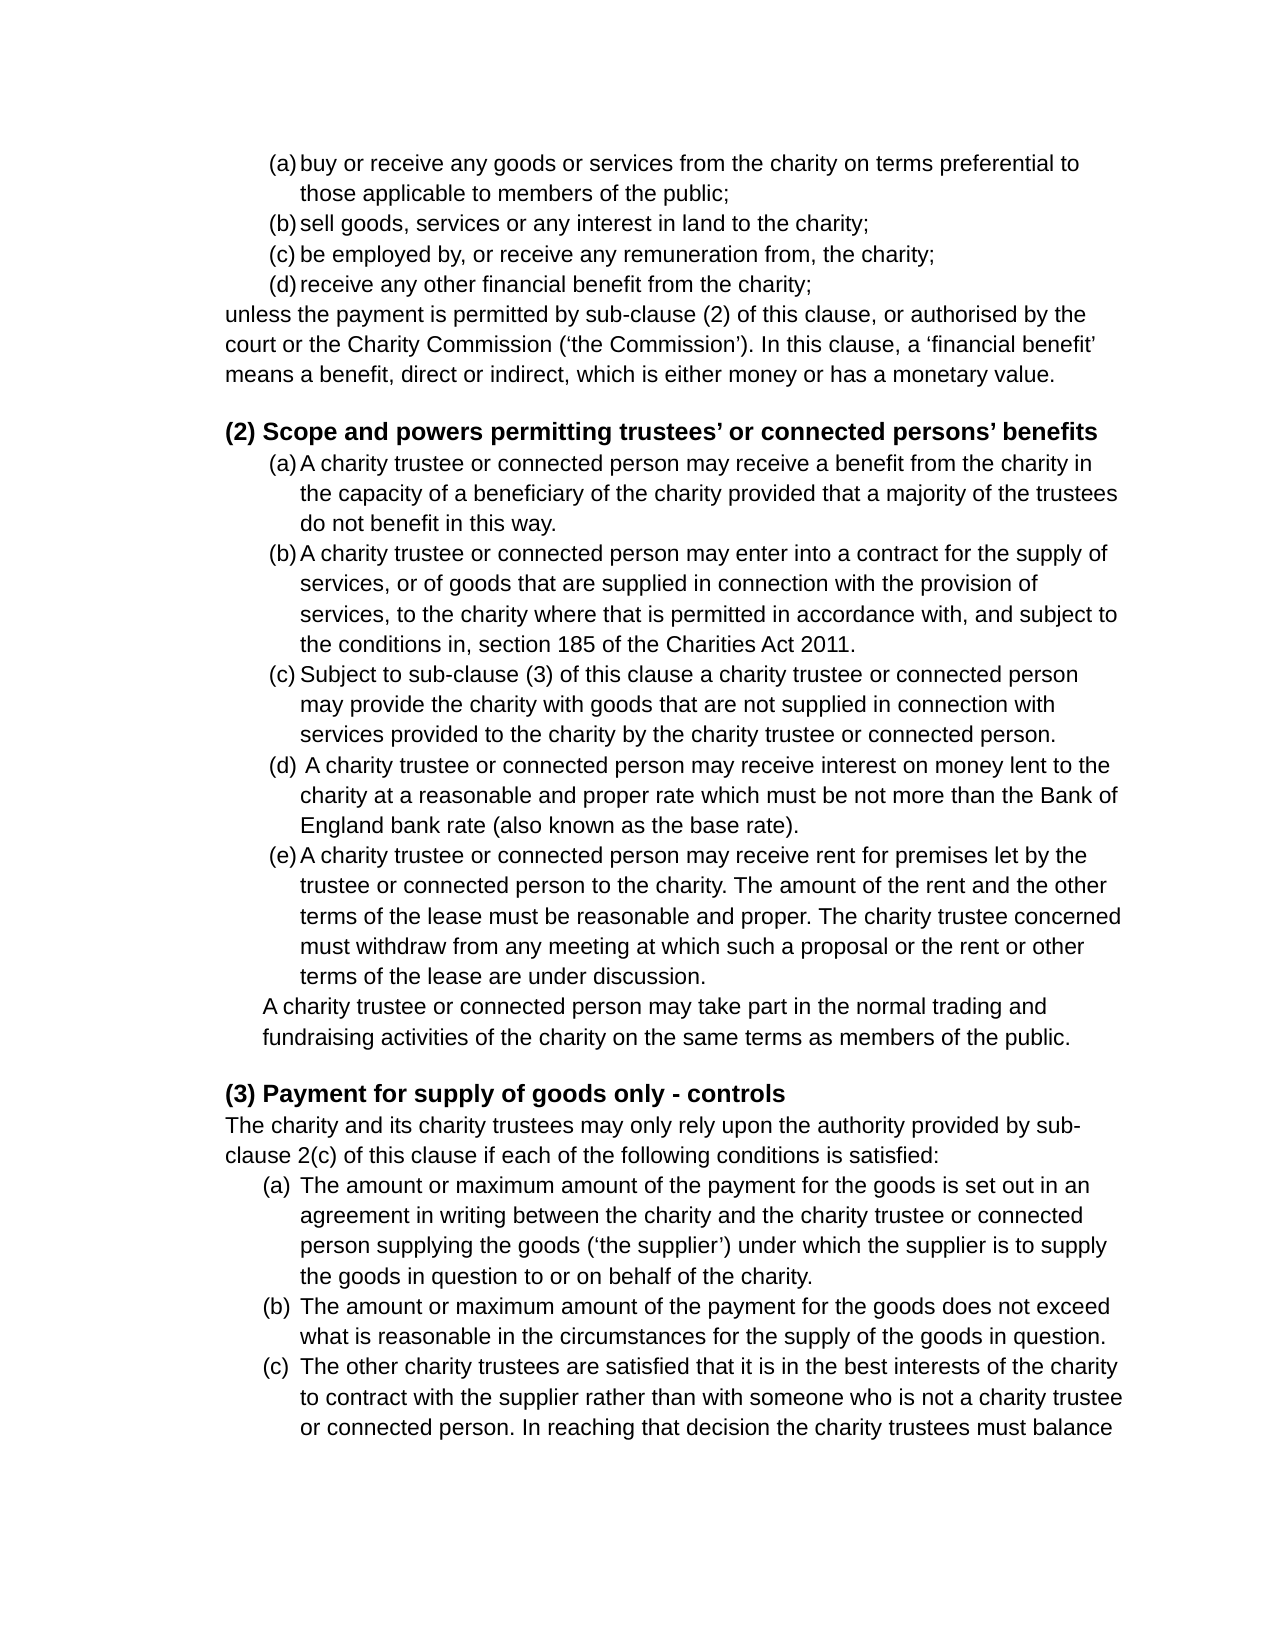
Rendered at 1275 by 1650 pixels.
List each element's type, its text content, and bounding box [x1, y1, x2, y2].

list The other charity trustees are satisfied that it is in the best interests of the charity to contract with the supplier rather than with someone who is not a charity trustee or connected person. In reaching that decision the charity trustees must balance [262, 1353, 1125, 1440]
text The charity and its charity trustees may only rely upon the authority provided by sub-clause 2(c) of this clause if each of the following conditions is satisfied: [225, 1112, 1125, 1168]
list The amount or maximum amount of the payment for the goods is set out in an agreement in writing between the charity and the charity trustee or connected person supplying the goods (‘the supplier’) under which the supplier is to supply the goods in question to or on behalf of the charity. [262, 1172, 1125, 1289]
list be employed by, or receive any remuneration from, the charity; [262, 241, 1125, 267]
list Subject to sub-clause (3) of this clause a charity trustee or connected person may provide the charity with goods that are not supplied in connection with services provided to the charity by the charity trustee or connected person. [262, 661, 1125, 748]
list The amount or maximum amount of the payment for the goods does not exceed what is reasonable in the circumstances for the supply of the goods in question. [262, 1293, 1125, 1349]
list receive any other financial benefit from the charity; [262, 271, 1125, 297]
list sell goods, services or any interest in land to the charity; [262, 210, 1125, 237]
list buy or receive any goods or services from the charity on terms preferential to those applicable to members of the public; [262, 150, 1125, 207]
list A charity trustee or connected person may receive rent for premises let by the trustee or connected person to the charity. The amount of the rent and the other terms of the lease must be reasonable and proper. The charity trustee concerned must withdraw from any meeting at which such a proposal or the rent or other terms of the lease are under discussion. [262, 842, 1125, 989]
subtitle Payment for supply of goods only - controls [225, 1079, 1125, 1107]
list A charity trustee or connected person may receive a benefit from the charity in the capacity of a beneficiary of the charity provided that a majority of the trustees do not benefit in this way. [262, 449, 1125, 536]
subtitle Scope and powers permitting trustees’ or connected persons’ benefits [225, 417, 1125, 445]
list A charity trustee or connected person may receive interest on money lent to the charity at a reasonable and proper rate which must be not more than the Bank of England bank rate (also known as the base rate). [262, 752, 1125, 838]
text unless the payment is permitted by sub-clause (2) of this clause, or authorised by the court or the Charity Commission (‘the Commission’). In this clause, a ‘financial benefit’ means a benefit, direct or indirect, which is either money or has a monetary value. [225, 301, 1125, 388]
list A charity trustee or connected person may take part in the normal trading and fundraising activities of the charity on the same terms as members of the public. [262, 993, 1125, 1050]
list A charity trustee or connected person may enter into a contract for the supply of services, or of goods that are supplied in connection with the provision of services, to the charity where that is permitted in accordance with, and subject to the conditions in, section 185 of the Charities Act 2011. [262, 540, 1125, 657]
